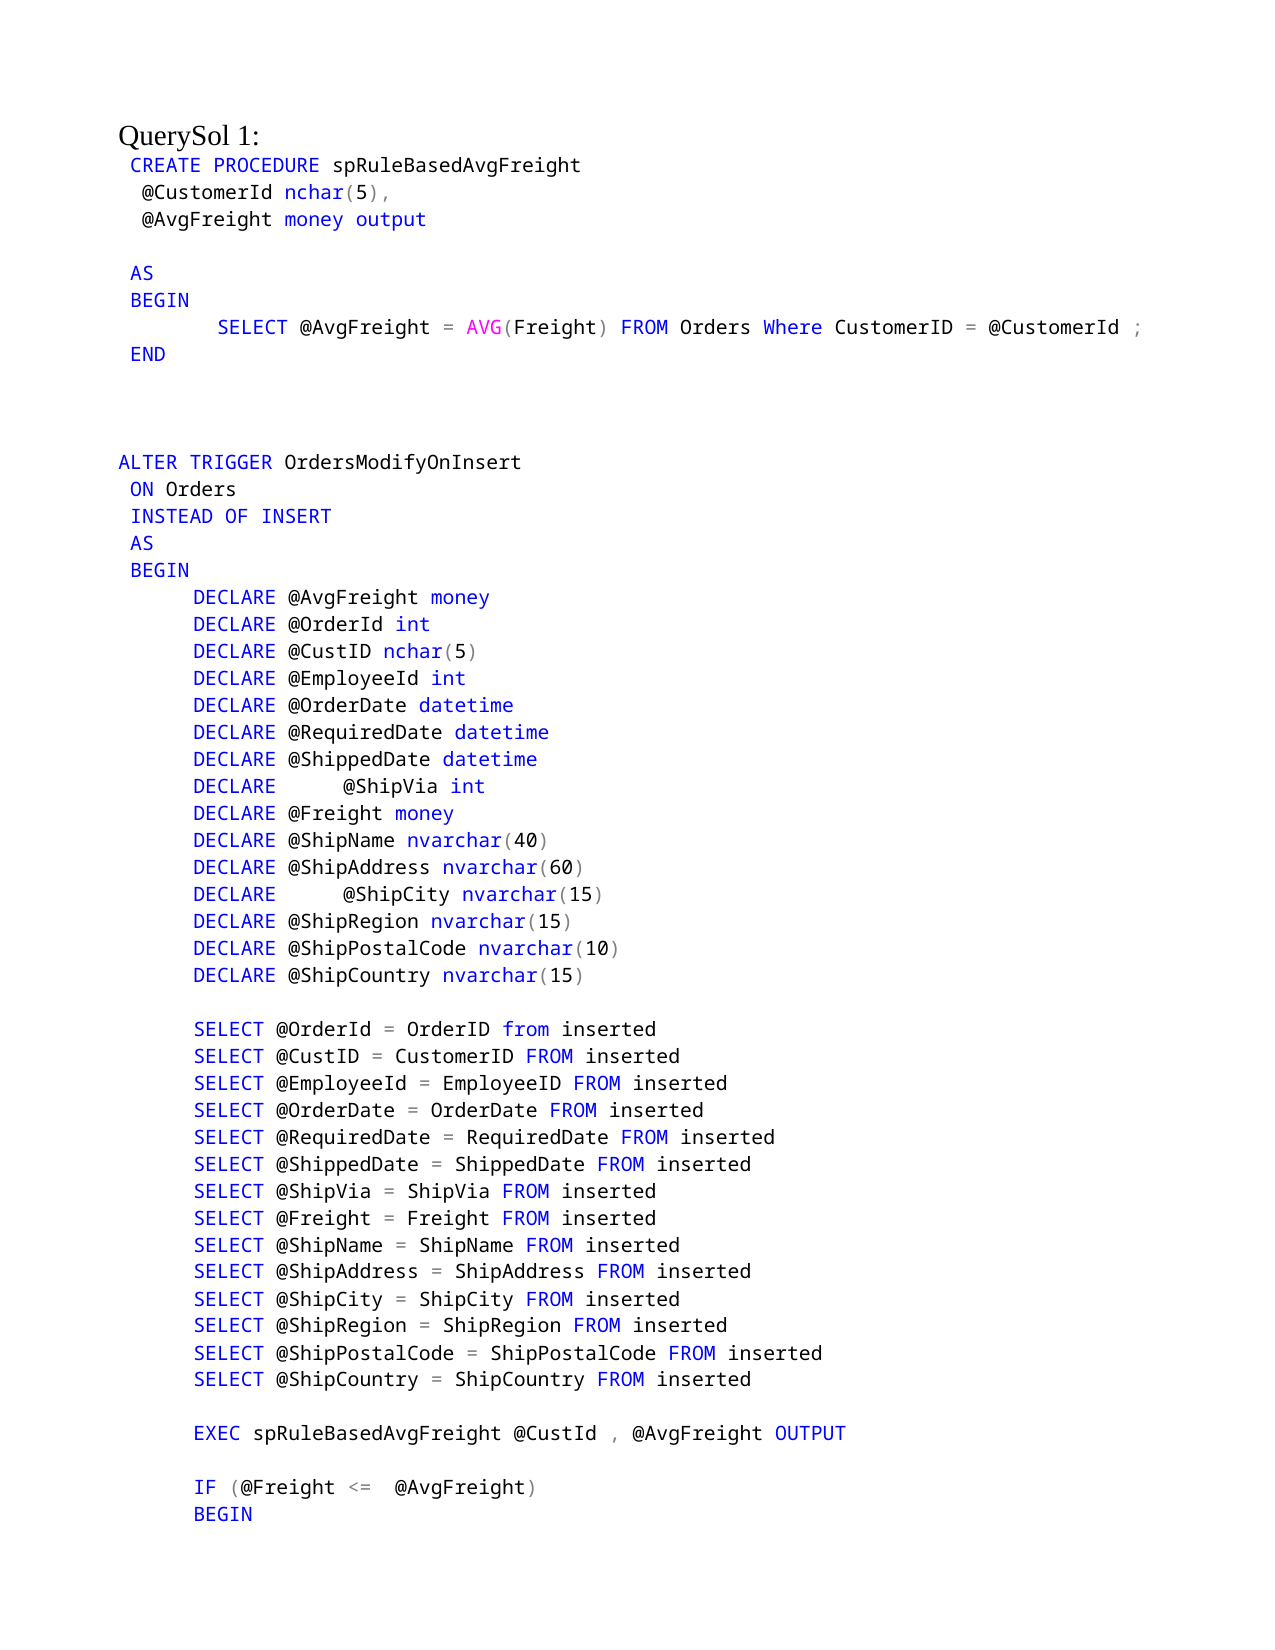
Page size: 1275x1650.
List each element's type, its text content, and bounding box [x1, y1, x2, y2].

text IF (@Freight <= @AvgFreight) [118, 1474, 1157, 1501]
text SELECT @OrderDate = OrderDate FROM inserted [118, 1096, 1157, 1123]
text DECLARE @AvgFreight money [118, 583, 1157, 610]
text SELECT @OrderId = OrderID from inserted [118, 1015, 1157, 1042]
text DECLARE @ShippedDate datetime [118, 745, 1157, 772]
text DECLARE @ShipPostalCode nvarchar(10) [118, 934, 1157, 961]
text BEGIN [118, 1501, 1157, 1528]
text BEGIN [118, 556, 1157, 583]
text SELECT @AvgFreight = AVG(Freight) FROM Orders Where CustomerID = @CustomerId ; [118, 313, 1157, 341]
text DECLARE @ShipCity nvarchar(15) [118, 880, 1157, 907]
text DECLARE @ShipName nvarchar(40) [118, 826, 1157, 853]
text DECLARE @OrderId int [118, 610, 1157, 637]
text SELECT @ShippedDate = ShippedDate FROM inserted [118, 1150, 1157, 1177]
text DECLARE @OrderDate datetime [118, 691, 1157, 718]
text AS [118, 529, 1157, 556]
text DECLARE @ShipAddress nvarchar(60) [118, 853, 1157, 880]
text END [118, 341, 1157, 367]
text SELECT @ShipName = ShipName FROM inserted [118, 1231, 1157, 1258]
text INSTEAD OF INSERT [118, 502, 1157, 529]
text BEGIN [118, 287, 1157, 313]
text SELECT @ShipAddress = ShipAddress FROM inserted [118, 1258, 1157, 1285]
text CREATE PROCEDURE spRuleBasedAvgFreight [118, 152, 1157, 179]
text SELECT @Freight = Freight FROM inserted [118, 1204, 1157, 1231]
text EXEC spRuleBasedAvgFreight @CustId , @AvgFreight OUTPUT [118, 1420, 1157, 1447]
text QuerySol 1: [118, 118, 1157, 152]
text @CustomerId nchar(5), [118, 179, 1157, 206]
text SELECT @EmployeeId = EmployeeID FROM inserted [118, 1069, 1157, 1096]
text ON Orders [118, 475, 1157, 502]
text SELECT @ShipVia = ShipVia FROM inserted [118, 1177, 1157, 1204]
text SELECT @ShipPostalCode = ShipPostalCode FROM inserted [118, 1339, 1157, 1366]
text DECLARE @ShipVia int [118, 772, 1157, 799]
text SELECT @RequiredDate = RequiredDate FROM inserted [118, 1123, 1157, 1150]
text DECLARE @ShipRegion nvarchar(15) [118, 907, 1157, 934]
text DECLARE @RequiredDate datetime [118, 718, 1157, 745]
text SELECT @CustID = CustomerID FROM inserted [118, 1042, 1157, 1069]
text AS [118, 259, 1157, 287]
text DECLARE @CustID nchar(5) [118, 637, 1157, 664]
text DECLARE @Freight money [118, 799, 1157, 826]
text DECLARE @ShipCountry nvarchar(15) [118, 961, 1157, 988]
text SELECT @ShipCity = ShipCity FROM inserted [118, 1285, 1157, 1312]
text SELECT @ShipRegion = ShipRegion FROM inserted [118, 1312, 1157, 1339]
text @AvgFreight money output [118, 206, 1157, 233]
text DECLARE @EmployeeId int [118, 664, 1157, 691]
text SELECT @ShipCountry = ShipCountry FROM inserted [118, 1366, 1157, 1393]
text ALTER TRIGGER OrdersModifyOnInsert [118, 448, 1157, 475]
